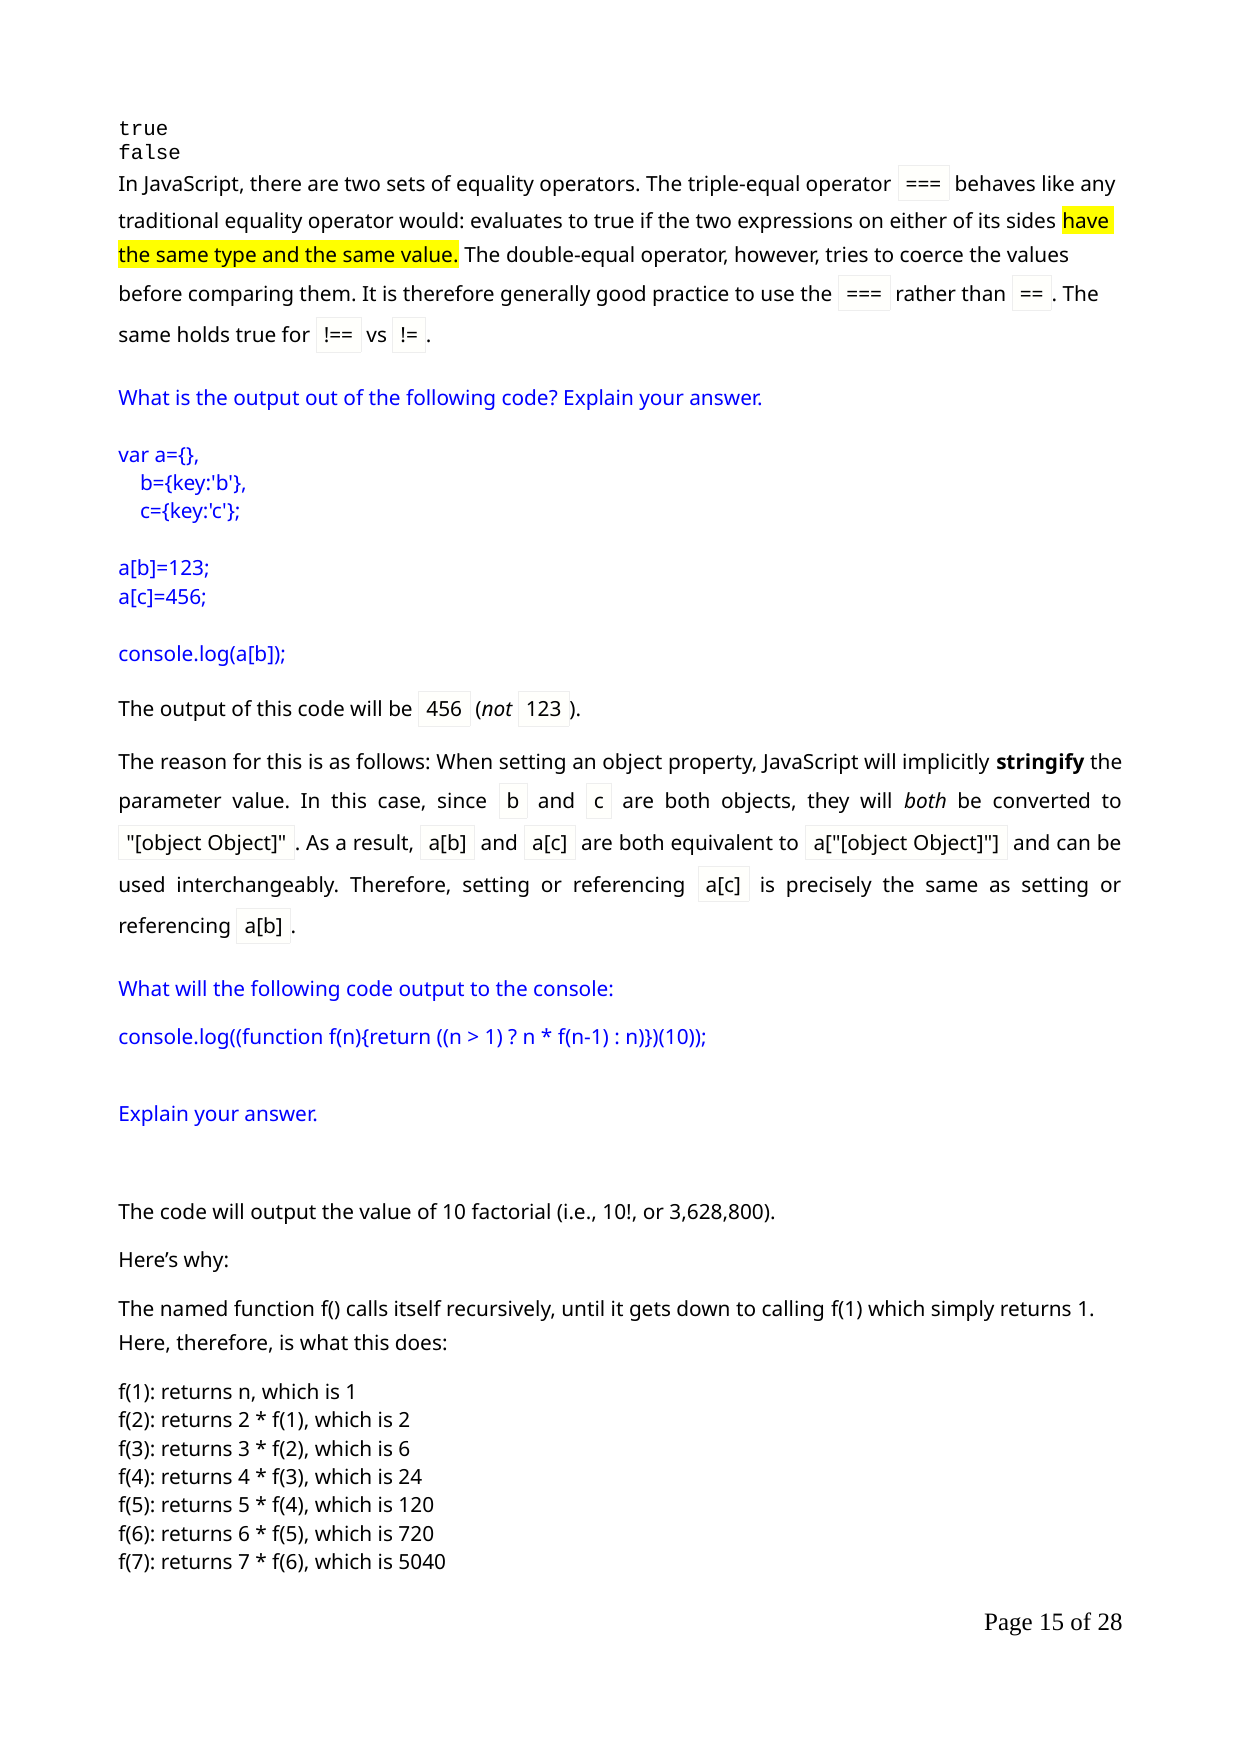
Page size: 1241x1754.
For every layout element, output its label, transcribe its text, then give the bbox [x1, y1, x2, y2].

text What will the following code output to the console: [118, 974, 1122, 1002]
text f(4): returns 4 * f(3), which is 24 [118, 1462, 1122, 1491]
text The named function f() calls itself recursively, until it gets down to calling f(1) which simply returns 1. Here, therefore, is what this does: [118, 1294, 1122, 1357]
text f(2): returns 2 * f(1), which is 2 [118, 1405, 1122, 1434]
text Here’s why: [118, 1246, 1122, 1274]
text f(5): returns 5 * f(4), which is 120 [118, 1491, 1122, 1519]
text console.log(a[b]); [118, 639, 1122, 667]
text What is the output out of the following code? Explain your answer. [118, 383, 1122, 411]
text a[b]=123; [118, 553, 1122, 582]
text The output of this code will be [118, 691, 418, 726]
text f(6): returns 6 * f(5), which is 720 [118, 1519, 1122, 1547]
text var a={}, [118, 440, 1122, 468]
text The reason for this is as follows: When setting an object property, JavaScript will implicitly stringify the parameter value. In this case, since b and c are both objects, they will both be converted to "[object Object]". As a result, a[b] and a[c] are both equivalent to a["[object Object]"] and can be used interchangeably. Therefore, setting or referencing a[c] is precisely the same as setting or referencing a[b]. [118, 747, 1122, 943]
text 123 [519, 692, 569, 726]
text (not [471, 691, 518, 726]
text In JavaScript, there are two sets of equality operators. The triple-equal operator === behaves like any traditional equality operator would: evaluates to true if the two expressions on either of its sides have the same type and the same value. The double-equal operator, however, tries to coerce the values before comparing them. It is therefore generally good practice to use the === rather than ==. The same holds true for !== vs !=. [118, 165, 1122, 352]
text The code will output the value of 10 factorial (i.e., 10!, or 3,628,800). [118, 1197, 1122, 1225]
text f(7): returns 7 * f(6), which is 5040 [118, 1547, 1122, 1576]
text f(1): returns n, which is 1 [118, 1377, 1122, 1405]
text a[c]=456; [118, 582, 1122, 610]
text 456 [419, 692, 470, 726]
text false [118, 142, 1122, 165]
text f(3): returns 3 * f(2), which is 6 [118, 1434, 1122, 1462]
text Explain your answer. [118, 1099, 1122, 1128]
text c={key:'c'}; [118, 497, 1122, 525]
text console.log((function f(n){return ((n > 1) ? n * f(n-1) : n)})(10)); [118, 1022, 1122, 1051]
text b={key:'b'}, [118, 468, 1122, 497]
text ). [570, 691, 1122, 726]
text true [118, 118, 1122, 142]
